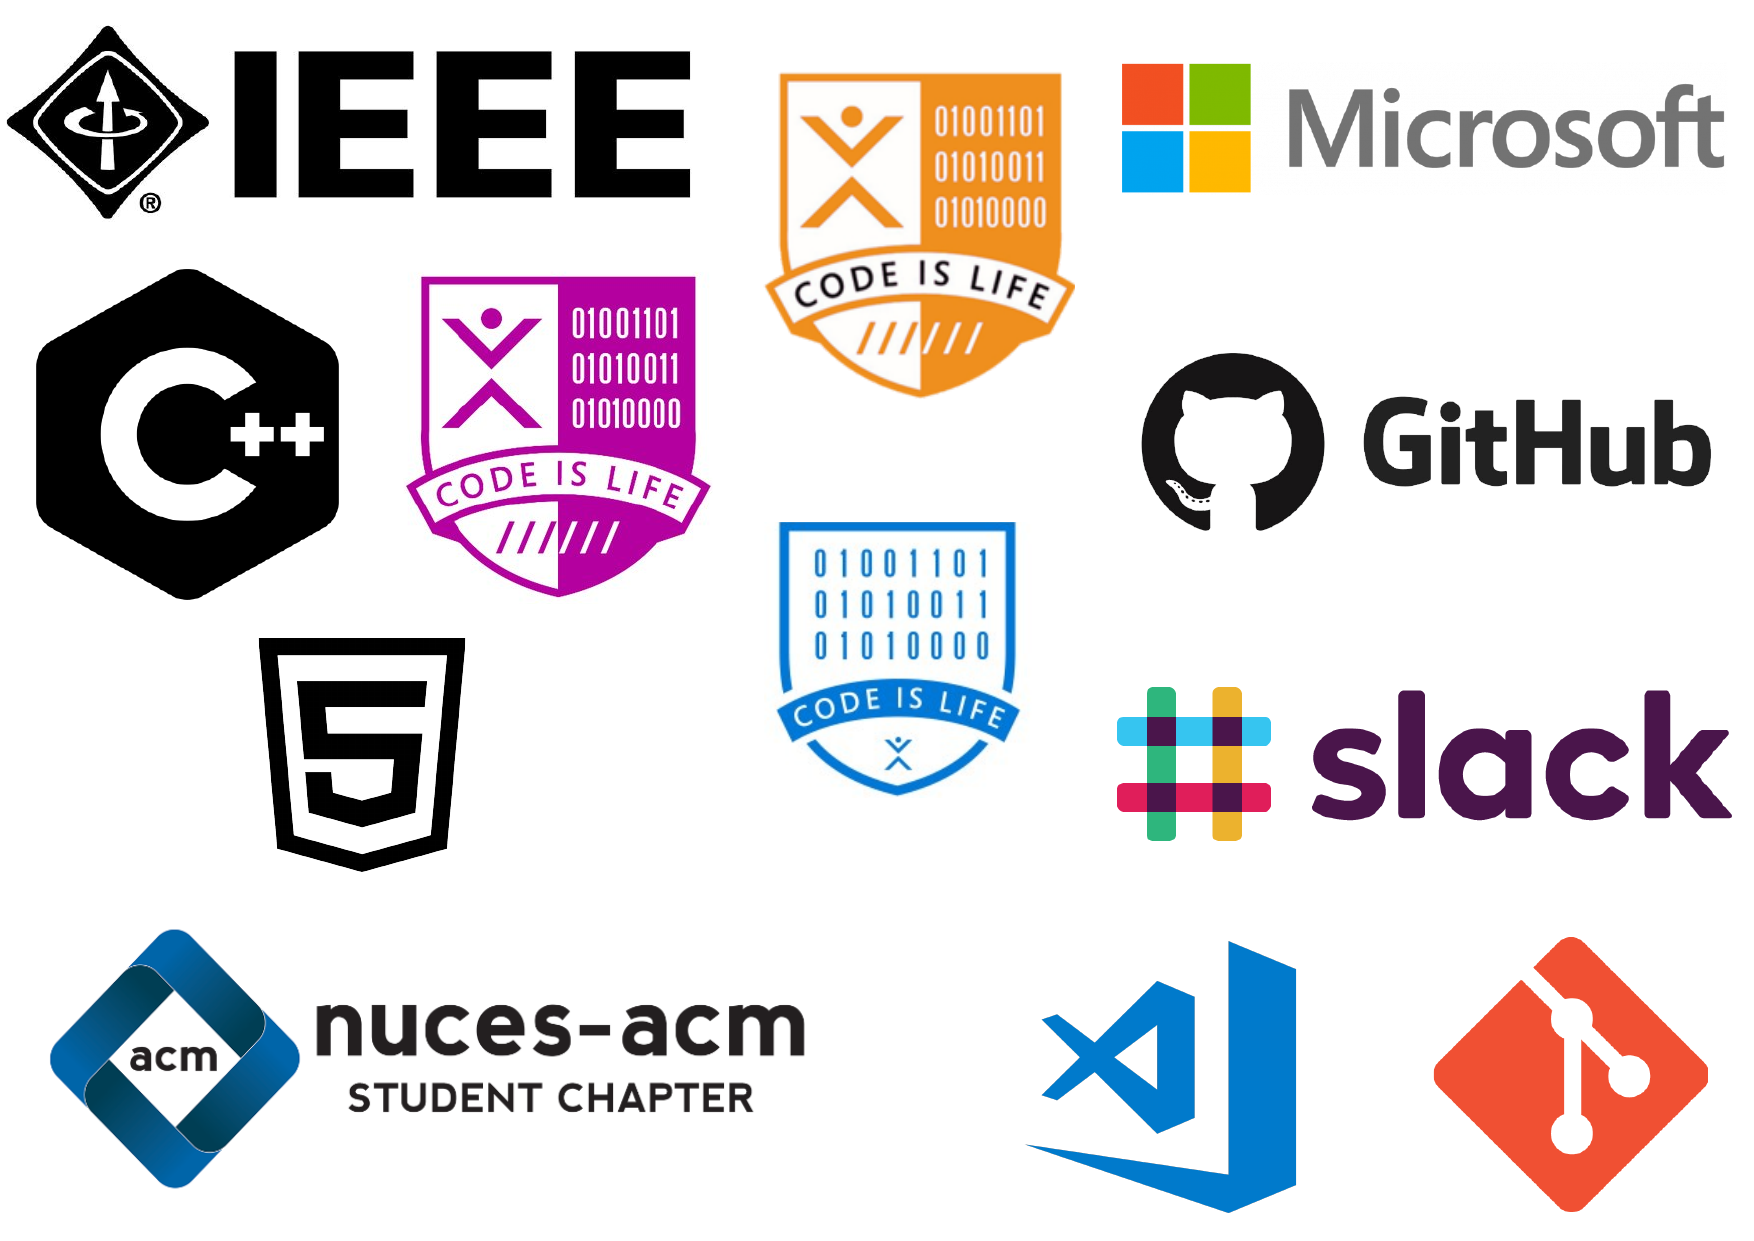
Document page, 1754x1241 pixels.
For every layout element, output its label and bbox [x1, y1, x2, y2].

picture [1024, 941, 1297, 1213]
picture [1138, 348, 1714, 536]
picture [403, 267, 713, 604]
picture [33, 267, 342, 602]
picture [3, 25, 692, 222]
picture [761, 57, 1075, 402]
picture [1121, 62, 1728, 195]
picture [9, 923, 814, 1199]
picture [1105, 671, 1754, 857]
picture [258, 638, 465, 872]
picture [764, 522, 1040, 798]
picture [1433, 937, 1708, 1212]
